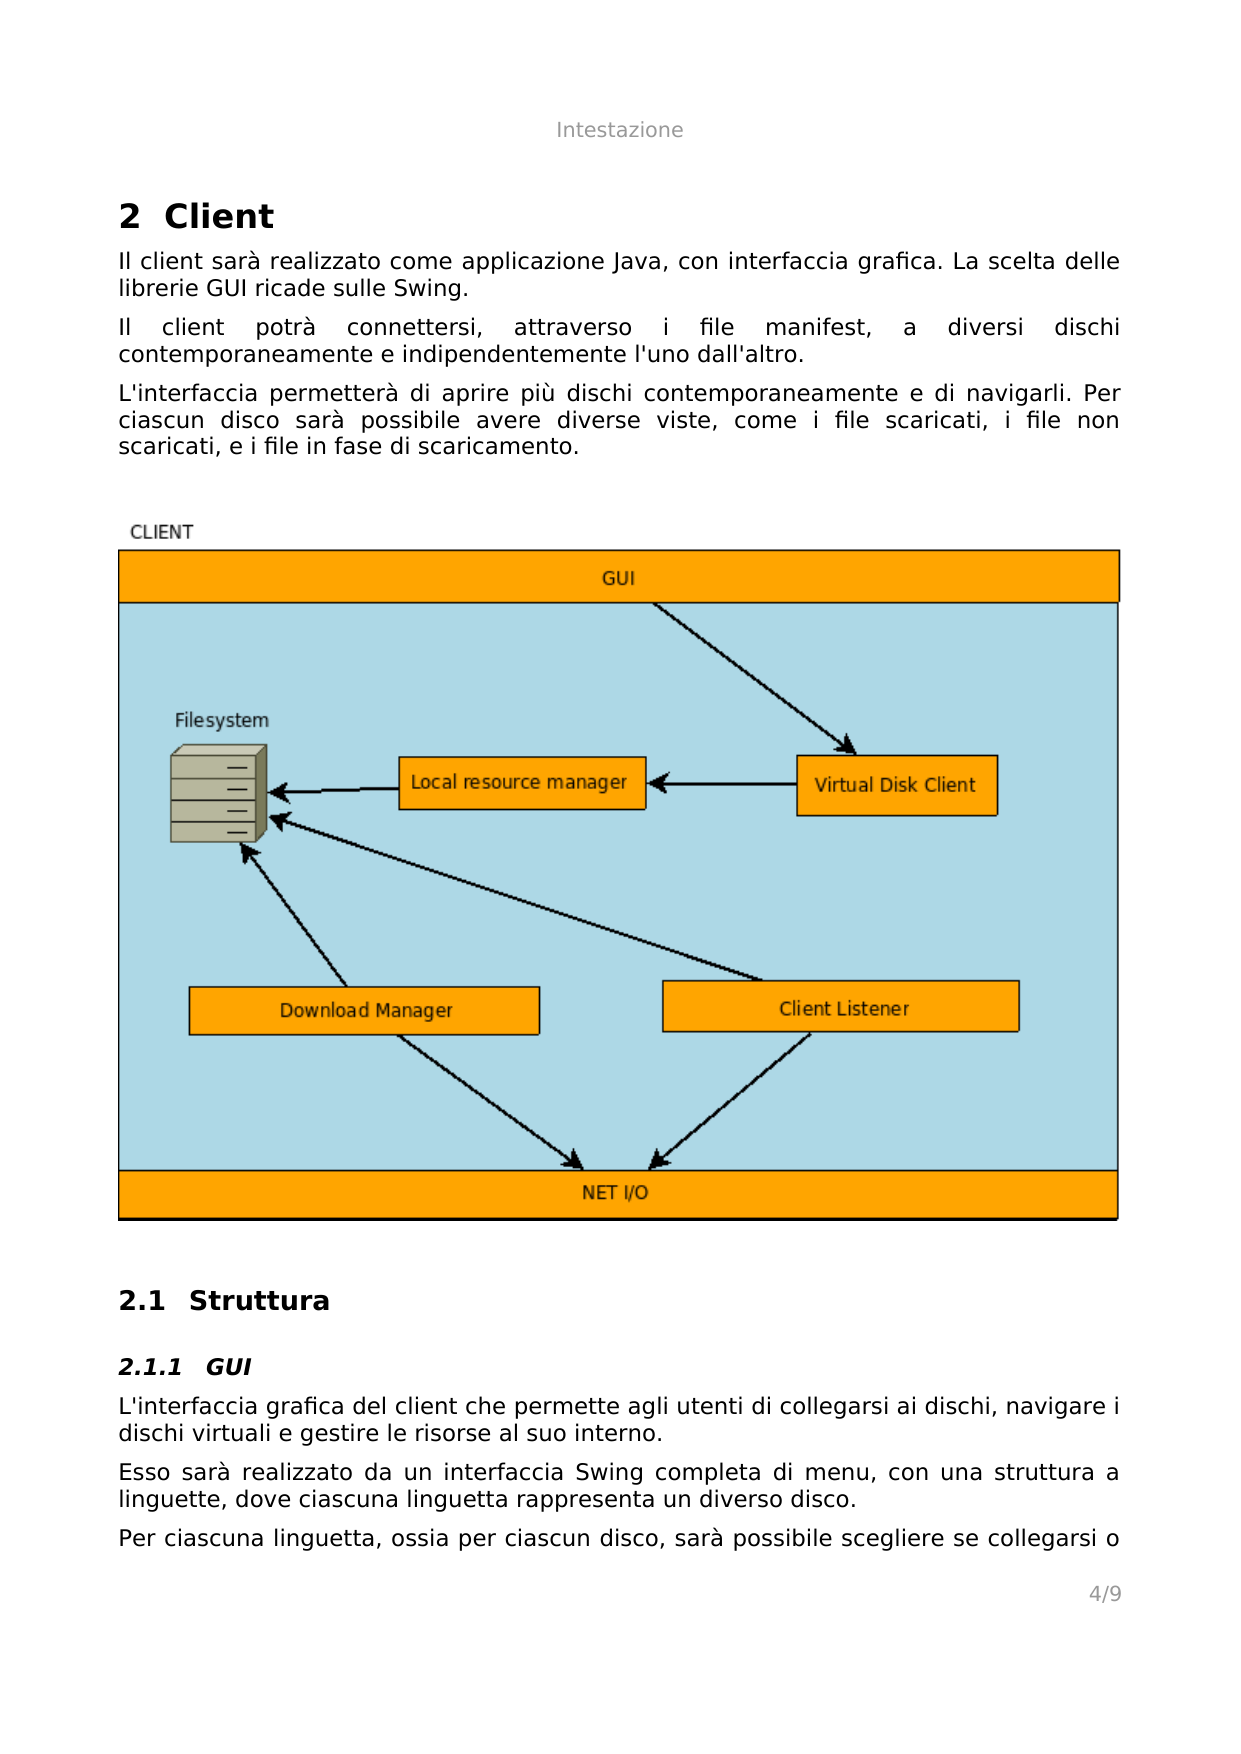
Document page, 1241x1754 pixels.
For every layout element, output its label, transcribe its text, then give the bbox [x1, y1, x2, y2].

subtitle GUI [118, 1354, 1122, 1381]
subtitle Struttura [118, 1285, 1122, 1317]
subtitle Client [118, 197, 1122, 236]
picture [118, 522, 1122, 1221]
text Per ciascuna linguetta, ossia per ciascun disco, sarà possibile scegliere se collegarsi o [118, 1525, 1122, 1552]
text Esso sarà realizzato da un interfaccia Swing completa di menu, con una struttura a linguette, dove ciascuna linguetta rappresenta un diverso disco. [118, 1459, 1122, 1513]
text L'interfaccia grafica del client che permette agli utenti di collegarsi ai dischi, navigare i dischi virtuali e gestire le risorse al suo interno. [118, 1393, 1122, 1447]
text L'interfaccia permetterà di aprire più dischi contemporaneamente e di navigarli. Per ciascun disco sarà possibile avere diverse viste, come i file scaricati, i file non scaricati, e i file in fase di scaricamento. [118, 380, 1122, 460]
text Il client potrà connettersi, attraverso i file manifest, a diversi dischi contemporaneamente e indipendentemente l'uno dall'altro. [118, 314, 1122, 368]
text Il client sarà realizzato come applicazione Java, con interfaccia grafica. La scelta delle librerie GUI ricade sulle Swing. [118, 248, 1122, 302]
